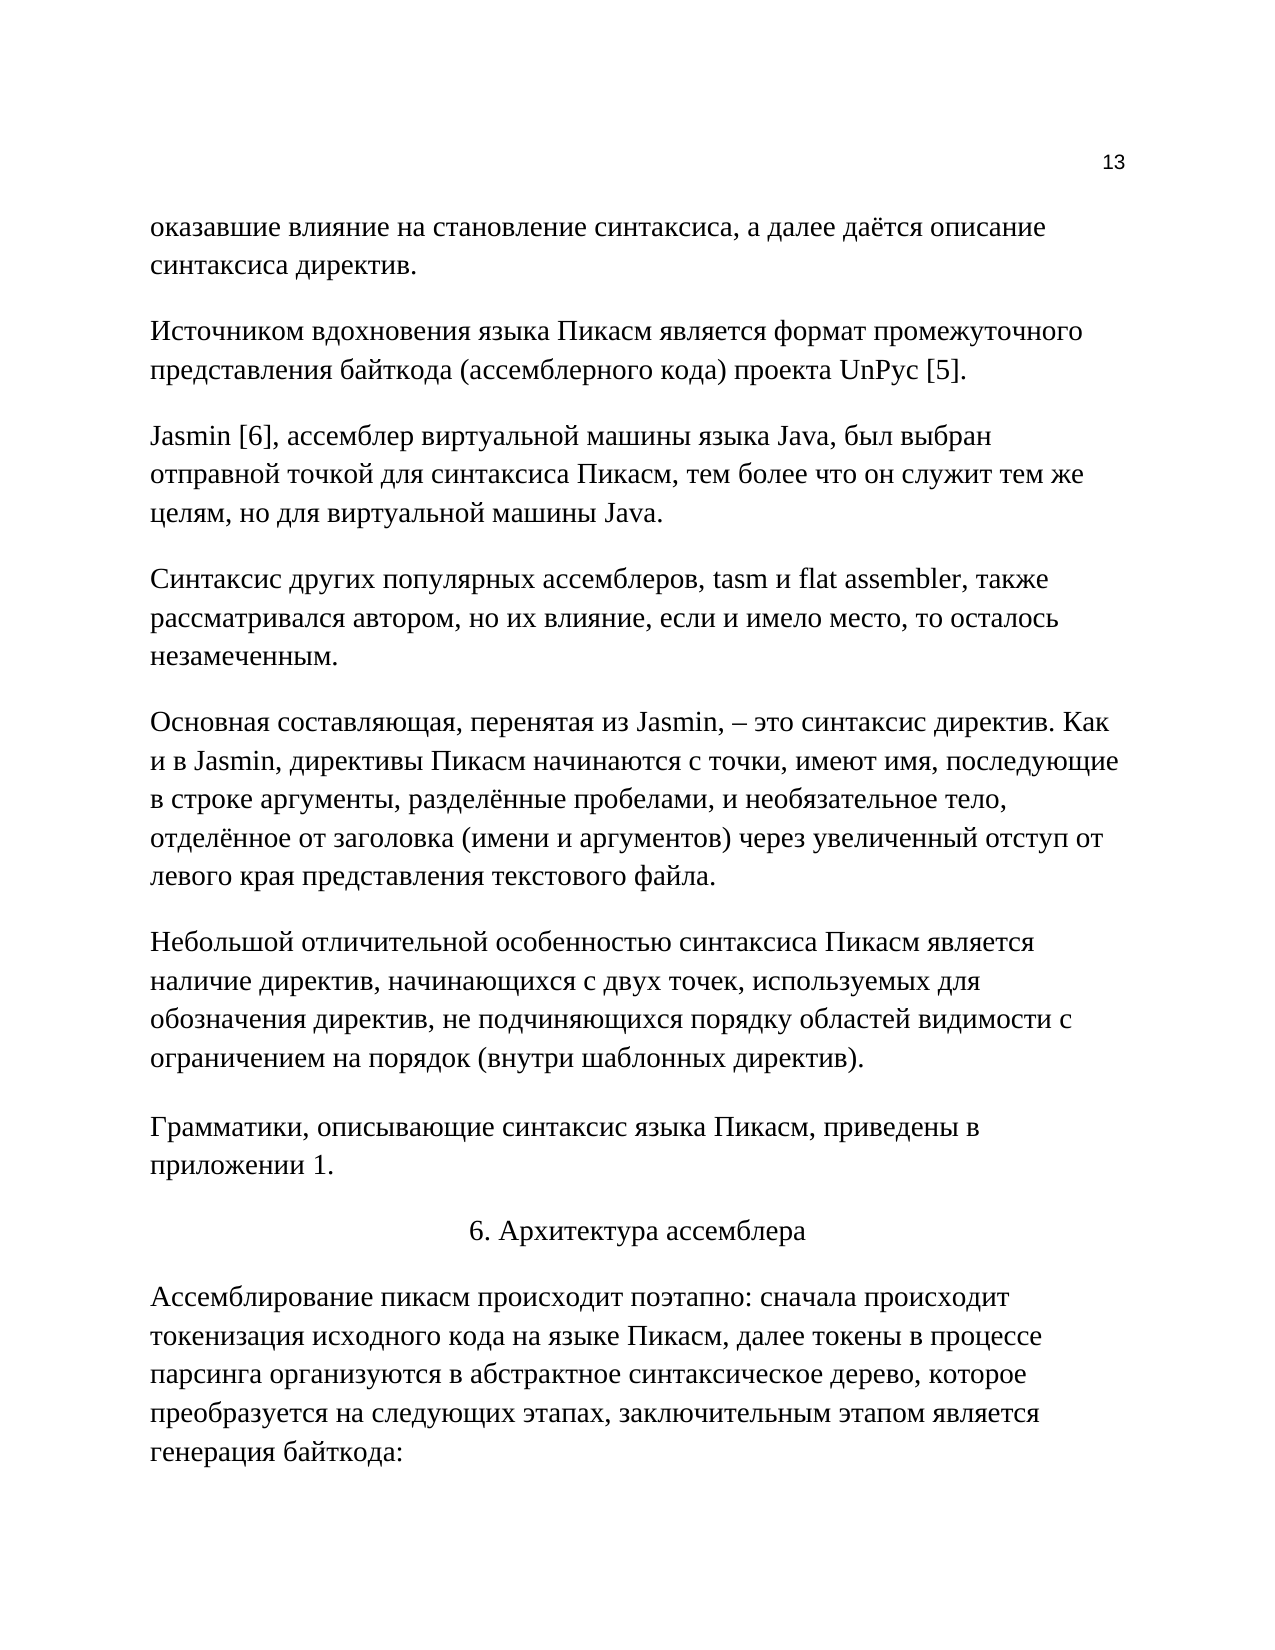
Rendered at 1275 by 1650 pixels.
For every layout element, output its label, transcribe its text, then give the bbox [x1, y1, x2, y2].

text Источником вдохновения языка Пикасм является формат промежуточного представления байткода (ассемблерного кода) проекта UnPyc [5]. [150, 313, 1125, 386]
text Ассемблирование пикасм происходит поэтапно: сначала происходит токенизация исходного кода на языке Пикасм, далее токены в процессе парсинга организуются в абстрактное синтаксическое дерево, которое преобразуется на следующих этапах, заключительным этапом является генерация байткода: [150, 1279, 1125, 1467]
text Синтаксис других популярных ассемблеров, tasm и flat assembler, также рассматривался автором, но их влияние, если и имело место, то осталось незамеченным. [150, 561, 1125, 672]
text Основная составляющая, перенятая из Jasmin, – это синтаксис директив. Как и в Jasmin, директивы Пикасм начинаются с точки, имеют имя, последующие в строке аргументы, разделённые пробелами, и необязательное тело, отделённое от заголовка (имени и аргументов) через увеличенный отступ от левого края представления текстового файла. [150, 704, 1125, 892]
text 6. Архитектура ассемблера [150, 1213, 1125, 1247]
text оказавшие влияние на становление синтаксиса, а далее даётся описание синтаксиса директив. [150, 209, 1125, 281]
text Небольшой отличительной особенностью синтаксиса Пикасм является наличие директив, начинающихся с двух точек, используемых для обозначения директив, не подчиняющихся порядку областей видимости с ограничением на порядок (внутри шаблонных директив). [150, 924, 1125, 1074]
text Jasmin [6], ассемблер виртуальной машины языка Java, был выбран отправной точкой для синтаксиса Пикасм, тем более что он служит тем же целям, но для виртуальной машины Java. [150, 418, 1125, 529]
text Грамматики, описывающие синтаксис языка Пикасм, приведены в приложении 1. [150, 1109, 1125, 1181]
